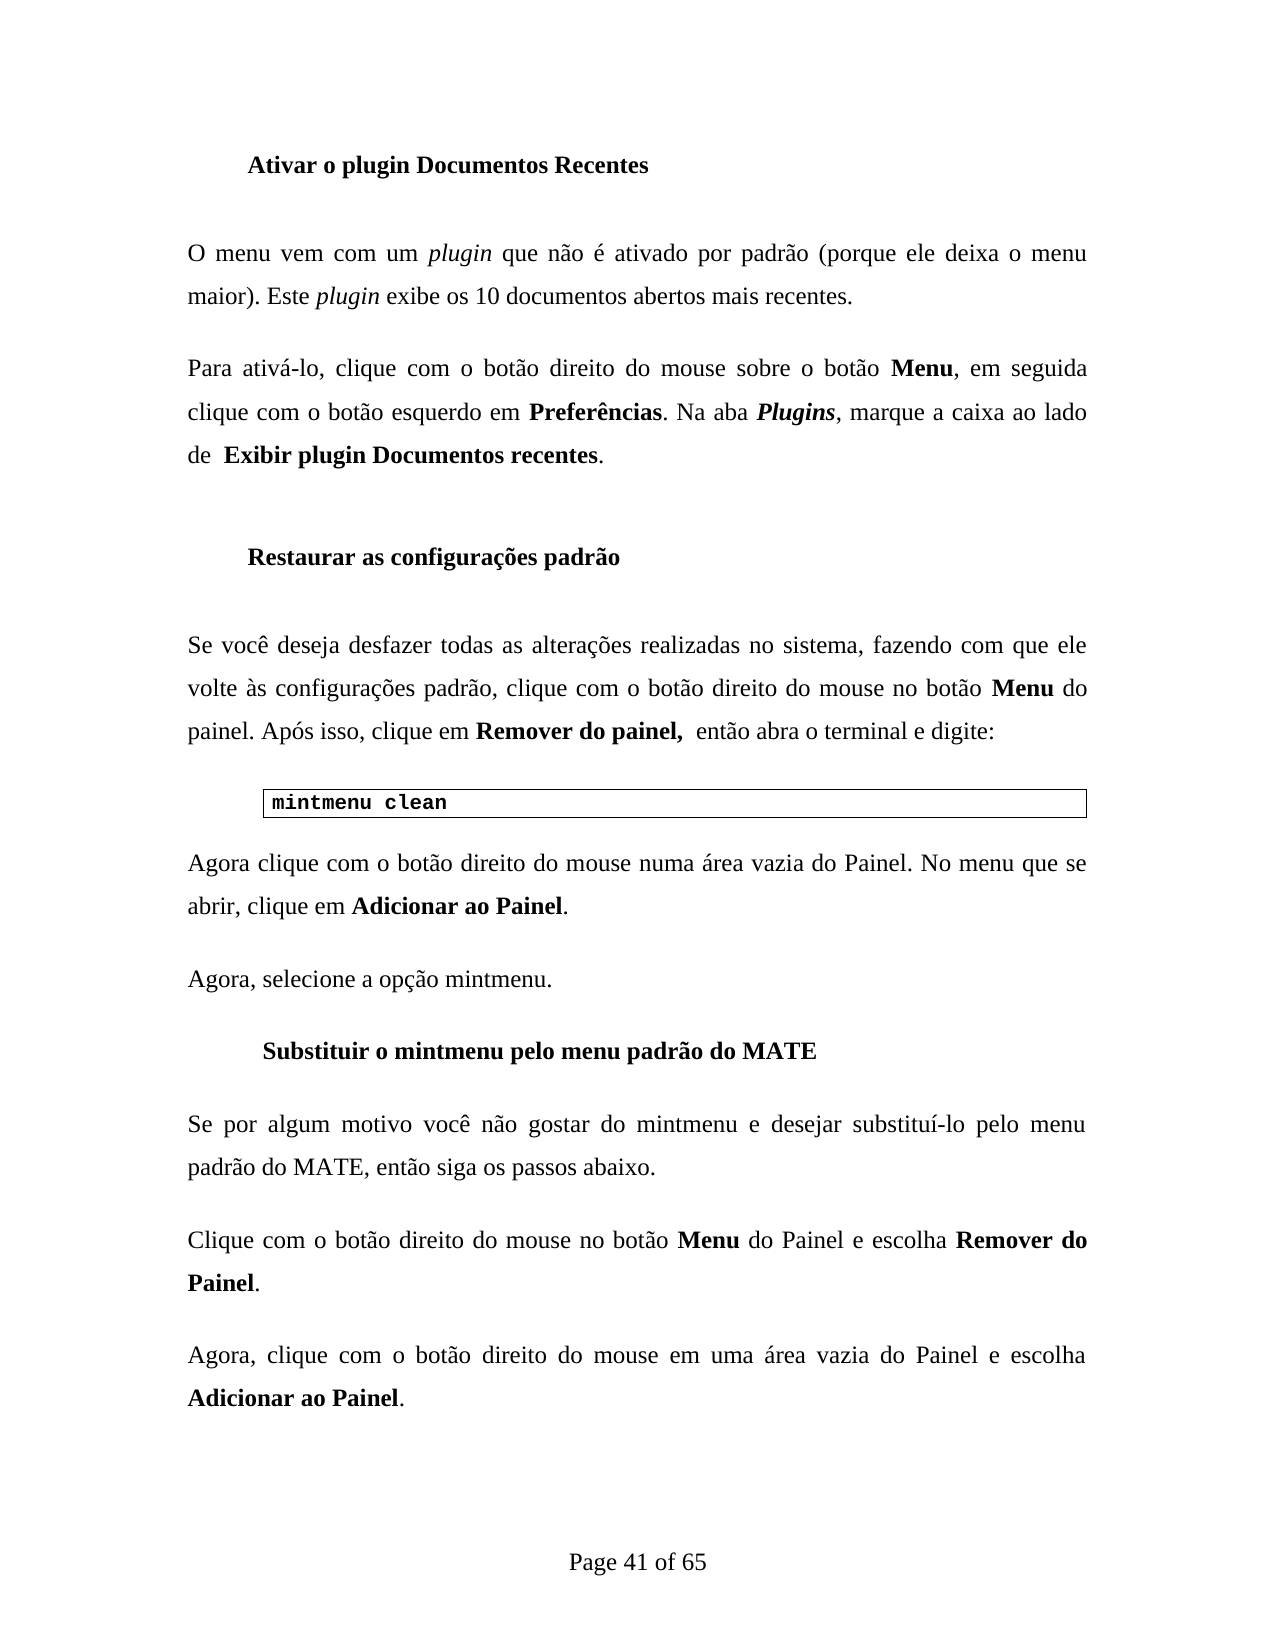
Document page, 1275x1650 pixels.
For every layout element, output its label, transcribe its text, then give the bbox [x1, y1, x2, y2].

text Se você deseja desfazer todas as alterações realizadas no sistema, fazendo com que ele volte às configurações padrão, clique com o botão direito do mouse no botão Menu do painel. Após isso, clique em Remover do painel, então abra o terminal e digite: [187, 630, 1087, 745]
text mintmenu clean [264, 790, 1086, 817]
text Substituir o mintmenu pelo menu padrão do MATE [187, 1036, 1087, 1065]
subtitle Ativar o plugin Documentos Recentes [187, 150, 1087, 179]
text Clique com o botão direito do mouse no botão Menu do Painel e escolha Remover do Painel. [187, 1225, 1087, 1297]
subtitle Restaurar as configurações padrão [187, 542, 1087, 571]
text O menu vem com um plugin que não é ativado por padrão (porque ele deixa o menu maior). Este plugin exibe os 10 documentos abertos mais recentes. [187, 238, 1087, 310]
text Agora, clique com o botão direito do mouse em uma área vazia do Painel e escolha Adicionar ao Painel. [187, 1340, 1087, 1412]
text Agora, selecione a opção mintmenu. [187, 964, 1087, 992]
text Agora clique com o botão direito do mouse numa área vazia do Painel. No menu que se abrir, clique em Adicionar ao Painel. [187, 848, 1087, 920]
text Para ativá-lo, clique com o botão direito do mouse sobre o botão Menu, em seguida clique com o botão esquerdo em Preferências. Na aba Plugins, marque a caixa ao lado de Exibir plugin Documentos recentes. [187, 353, 1087, 468]
text Se por algum motivo você não gostar do mintmenu e desejar substituí-lo pelo menu padrão do MATE, então siga os passos abaixo. [187, 1109, 1087, 1181]
